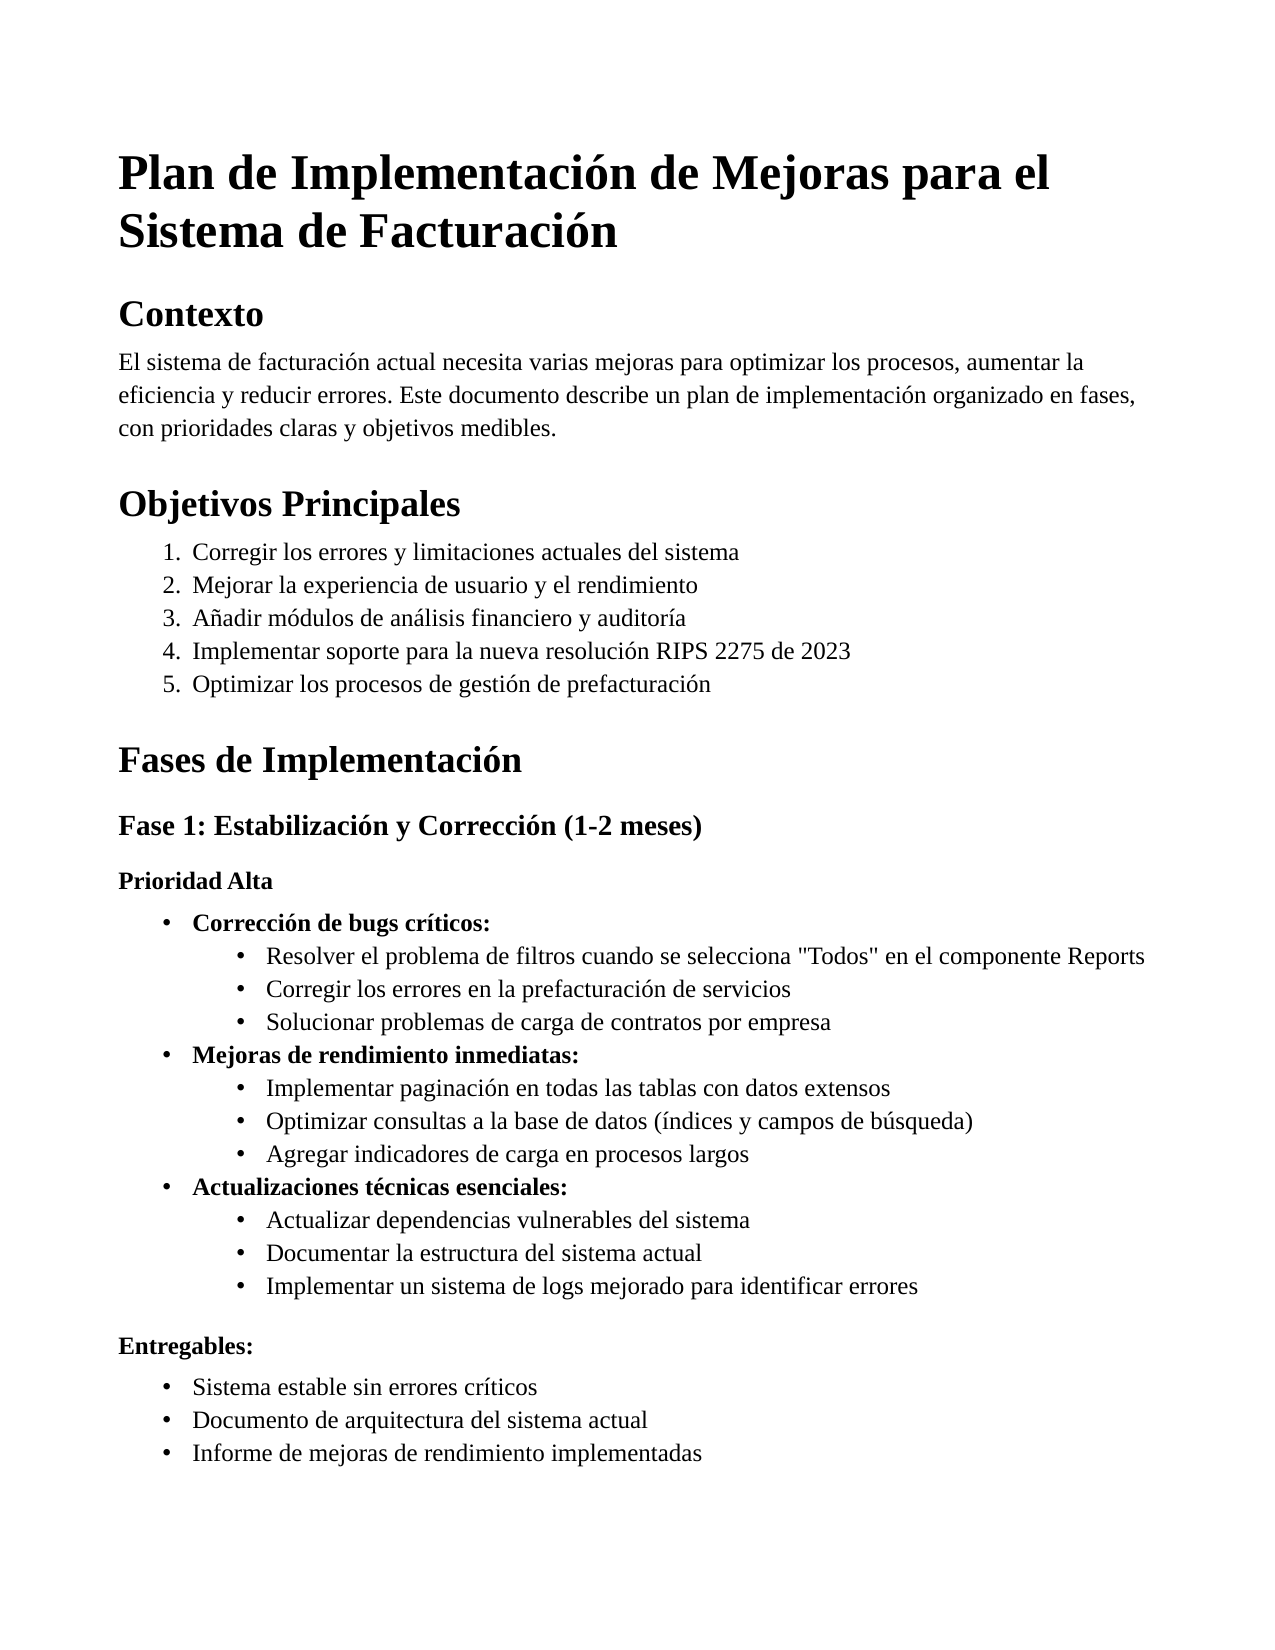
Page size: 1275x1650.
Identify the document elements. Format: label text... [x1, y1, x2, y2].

list Corregir los errores en la prefacturación de servicios [236, 974, 1157, 1002]
list Actualizaciones técnicas esenciales: [162, 1172, 1157, 1201]
list Corregir los errores y limitaciones actuales del sistema [162, 537, 1157, 566]
subtitle Fases de Implementación [118, 738, 1157, 781]
list Actualizar dependencias vulnerables del sistema [236, 1205, 1157, 1234]
list Implementar un sistema de logs mejorado para identificar errores [236, 1271, 1157, 1300]
list Implementar paginación en todas las tablas con datos extensos [236, 1073, 1157, 1102]
list Implementar soporte para la nueva resolución RIPS 2275 de 2023 [162, 636, 1157, 665]
subtitle Plan de Implementación de Mejoras para el Sistema de Facturación [118, 143, 1157, 258]
subtitle Fase 1: Estabilización y Corrección (1-2 meses) [118, 808, 1157, 841]
list Corrección de bugs críticos: [162, 908, 1157, 936]
subtitle Contexto [118, 291, 1157, 334]
list Agregar indicadores de carga en procesos largos [236, 1139, 1157, 1168]
list Optimizar los procesos de gestión de prefacturación [162, 669, 1157, 698]
subtitle Objetivos Principales [118, 482, 1157, 525]
list Añadir módulos de análisis financiero y auditoría [162, 603, 1157, 632]
list Informe de mejoras de rendimiento implementadas [162, 1438, 1157, 1467]
list Mejorar la experiencia de usuario y el rendimiento [162, 570, 1157, 599]
text El sistema de facturación actual necesita varias mejoras para optimizar los procesos, aumentar la eficiencia y reducir errores. Este documento describe un plan de implementación organizado en fases, con prioridades claras y objetivos medibles. [118, 347, 1157, 442]
list Sistema estable sin errores críticos [162, 1372, 1157, 1401]
list Resolver el problema de filtros cuando se selecciona "Todos" en el componente Reports [236, 941, 1157, 969]
list Solucionar problemas de carga de contratos por empresa [236, 1007, 1157, 1036]
subtitle Entregables: [118, 1331, 1157, 1360]
list Optimizar consultas a la base de datos (índices y campos de búsqueda) [236, 1106, 1157, 1134]
list Documentar la estructura del sistema actual [236, 1238, 1157, 1267]
list Documento de arquitectura del sistema actual [162, 1405, 1157, 1434]
list Mejoras de rendimiento inmediatas: [162, 1040, 1157, 1068]
subtitle Prioridad Alta [118, 866, 1157, 895]
